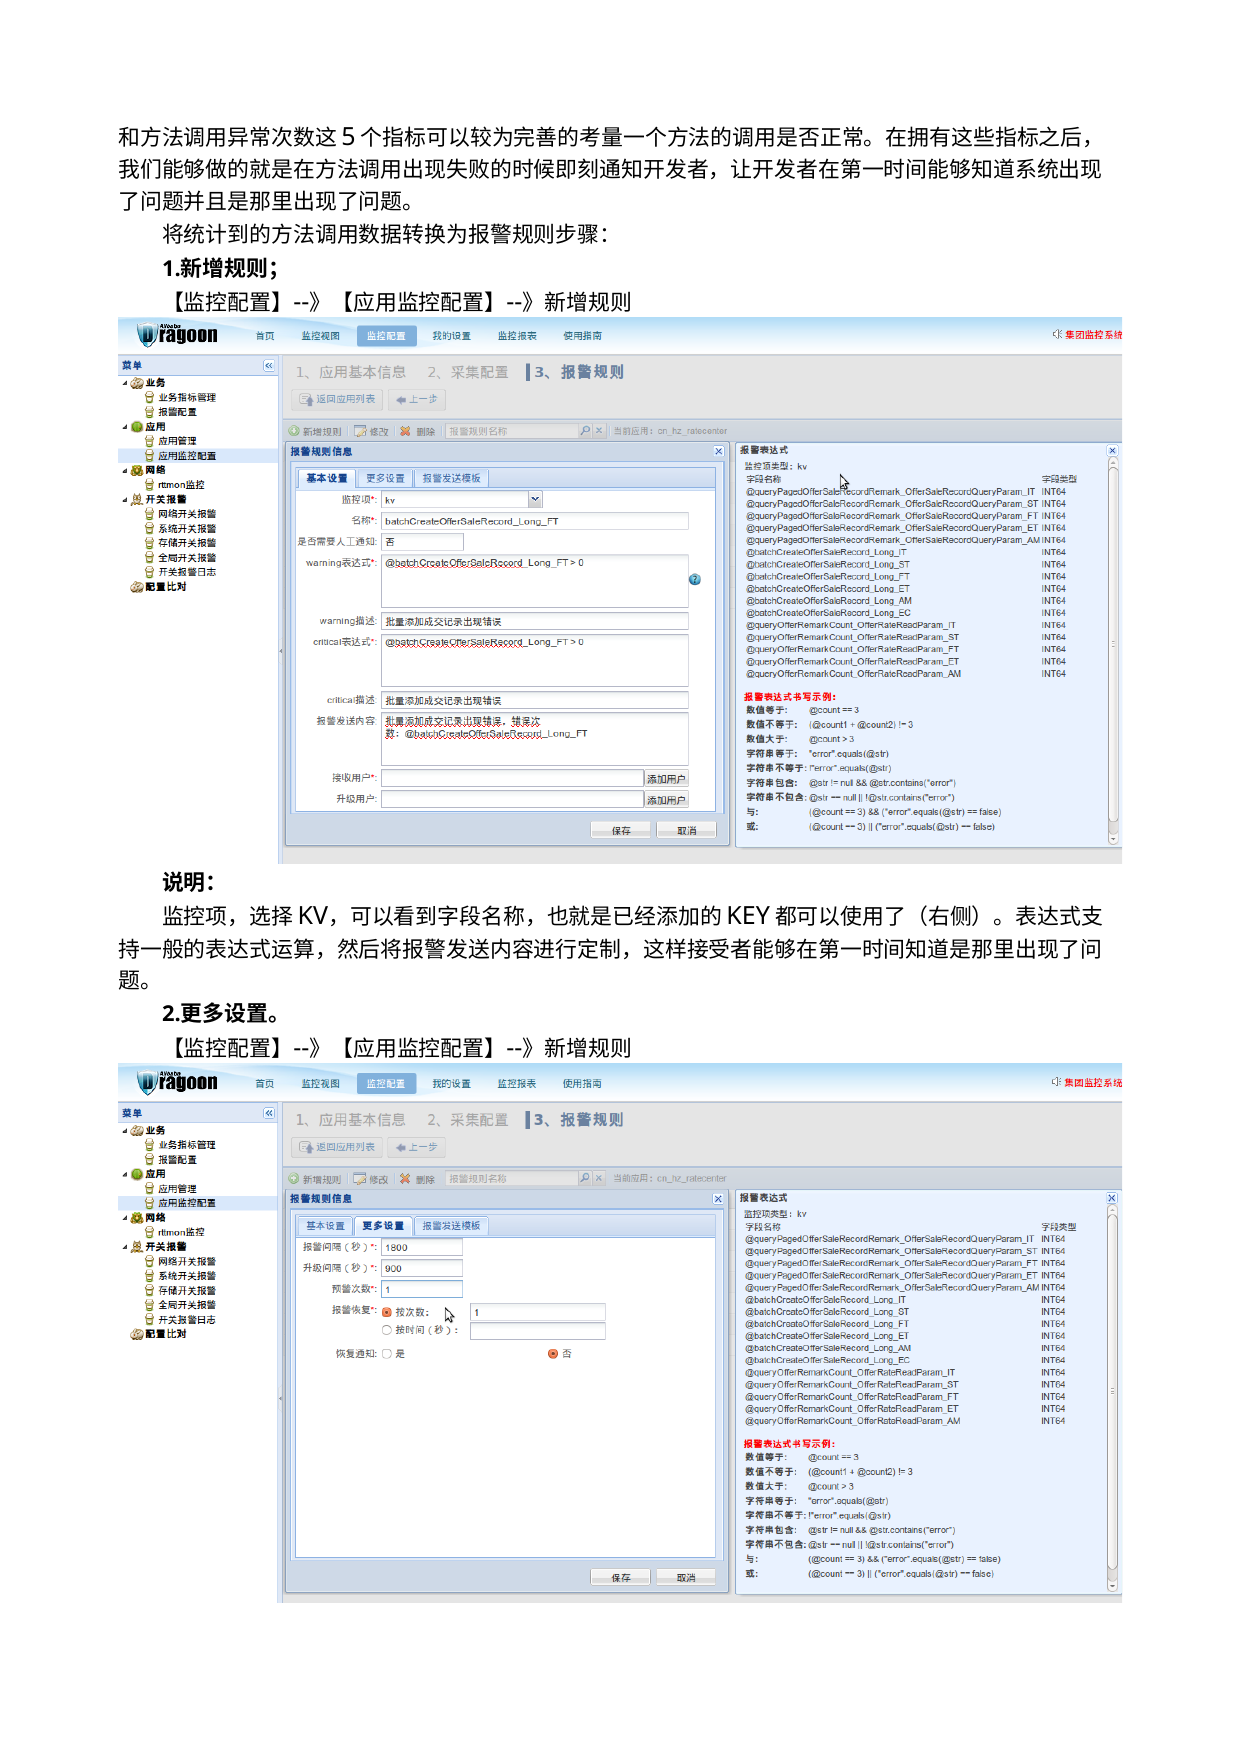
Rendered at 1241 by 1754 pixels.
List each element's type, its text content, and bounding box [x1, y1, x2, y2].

text 将统计到的方法调用数据转换为报警规则步骤： [118, 216, 1122, 249]
text 2.更多设置。 [118, 995, 1122, 1029]
text 监控项，选择KV，可以看到字段名称，也就是已经添加的KEY都可以使用了（右侧）。表达式支持一般的表达式运算，然后将报警发送内容进行定制，这样接受者能够在第一时间知道是那里出现了问题。 [118, 898, 1122, 995]
picture [118, 1063, 1123, 1603]
text 【监控配置】--》【应用监控配置】--》新增规则 [118, 1029, 1122, 1063]
text 1.新增规则； [118, 249, 1122, 284]
text 说明： [118, 864, 1122, 898]
picture [118, 317, 1123, 864]
text 和方法调用异常次数这5个指标可以较为完善的考量一个方法的调用是否正常。在拥有这些指标之后，我们能够做的就是在方法调用出现失败的时候即刻通知开发者，让开发者在第一时间能够知道系统出现了问题并且是那里出现了问题。 [118, 118, 1122, 216]
text 【监控配置】--》【应用监控配置】--》新增规则 [118, 284, 1122, 317]
